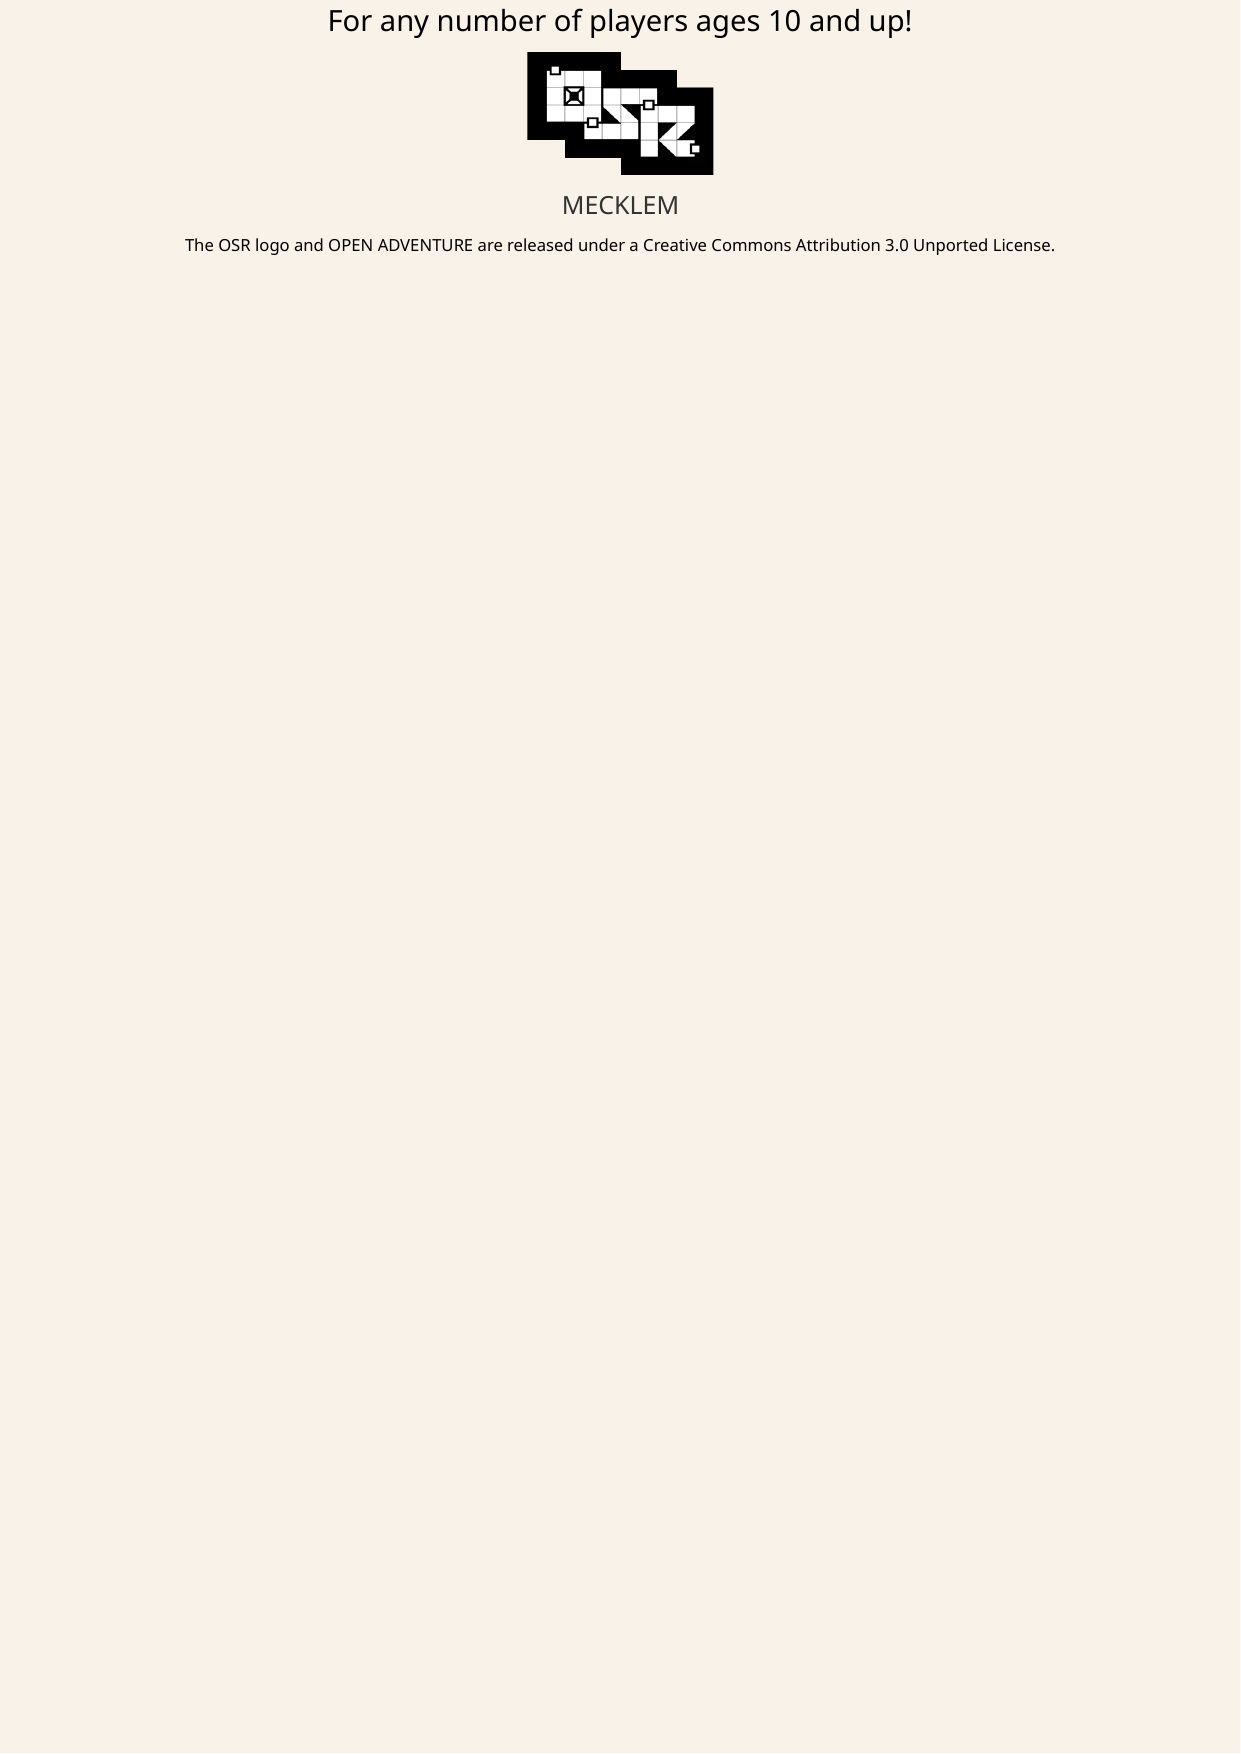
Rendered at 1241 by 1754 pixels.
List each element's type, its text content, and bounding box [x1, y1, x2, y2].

text The OSR logo and OPEN ADVENTURE are released under a Creative Commons Attribution 3.0 Unported License. [0, 234, 1241, 257]
picture [527, 52, 714, 175]
text MECKLEM [0, 187, 1241, 221]
text For any number of players ages 10 and up! [0, 0, 1241, 40]
